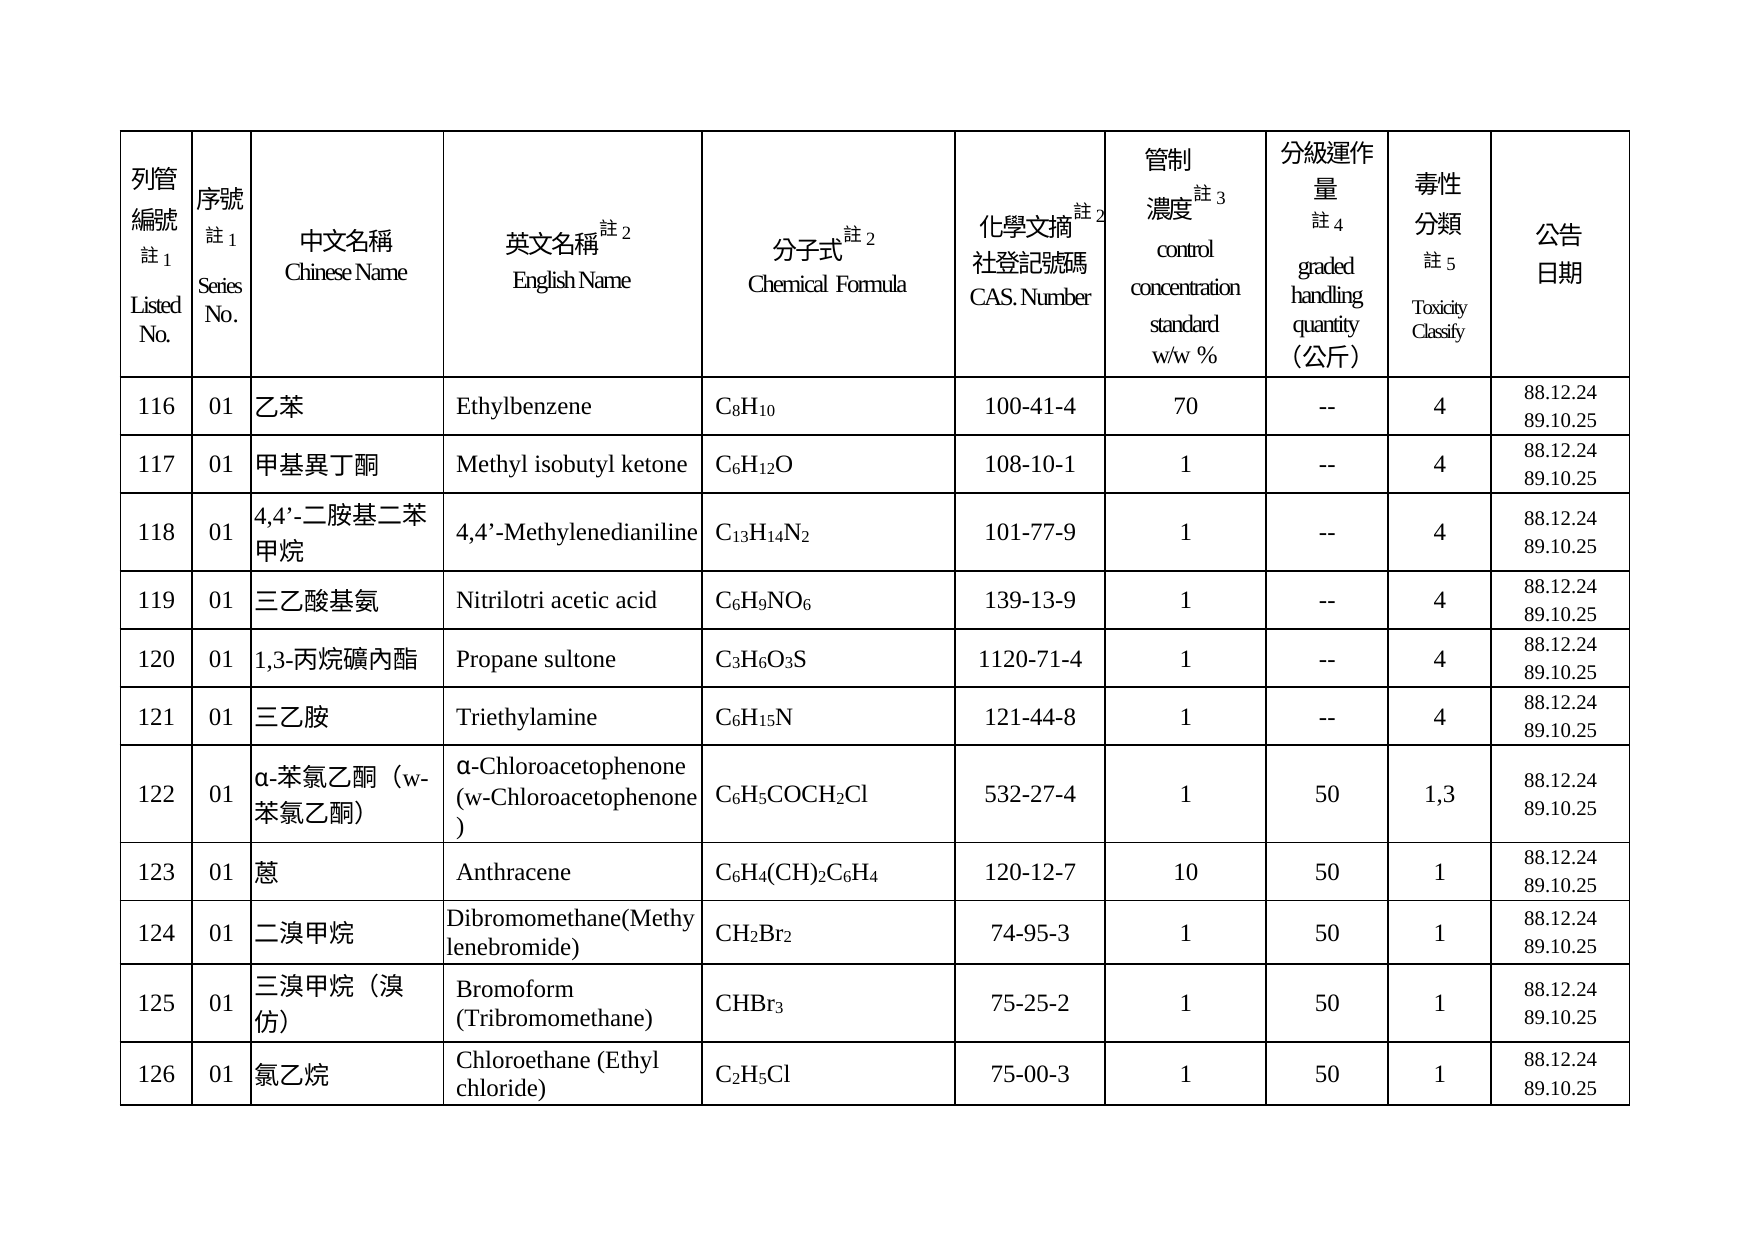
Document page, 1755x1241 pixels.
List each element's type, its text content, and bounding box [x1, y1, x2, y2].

table_cell 4 [1389, 436, 1490, 492]
table_cell 1 [1106, 630, 1265, 686]
table_cell Triethylamine [444, 688, 701, 744]
table_cell 4 [1389, 378, 1490, 434]
table_cell 01 [193, 843, 250, 899]
table_cell 50 [1267, 965, 1387, 1041]
table_cell 01 [193, 965, 250, 1041]
table_cell 1120-71-4 [956, 630, 1104, 686]
table_cell 乙苯 [252, 378, 443, 434]
table_header 毒性 分類 註5 Toxicity Classify [1389, 132, 1490, 376]
table_cell 121 [121, 688, 191, 744]
table_cell 88.12.24 89.10.25 [1492, 688, 1629, 744]
table_cell 01 [193, 746, 250, 842]
table_header 英文名稱註2 English Name [444, 132, 701, 376]
table_cell 1 [1106, 746, 1265, 842]
table_cell C6H4(CH)2C6H4 [703, 843, 954, 899]
table_cell 70 [1106, 378, 1265, 434]
table_header 分子式註2 Chemical Formula [703, 132, 954, 376]
table_header 分級運作量 註4 graded handling quantity （公斤） [1267, 132, 1387, 376]
table_cell Nitrilotri acetic acid [444, 572, 701, 628]
table_header 序號 註1 Series No. [193, 132, 250, 376]
table_cell 120-12-7 [956, 843, 1104, 899]
table_cell CH2Br2 [703, 901, 954, 963]
table_cell 4,4’-二胺基二苯甲烷 [252, 494, 443, 570]
table_header 管制 濃度註3 control concentration standard w/w % [1106, 132, 1265, 376]
table_cell 124 [121, 901, 191, 963]
table_header 公告 日期 [1492, 132, 1629, 376]
table_cell 1 [1106, 572, 1265, 628]
table_cell 74-95-3 [956, 901, 1104, 963]
table_cell 01 [193, 378, 250, 434]
table_cell 88.12.24 89.10.25 [1492, 494, 1629, 570]
table_cell 01 [193, 572, 250, 628]
table_cell C13H14N2 [703, 494, 954, 570]
table_cell 4 [1389, 494, 1490, 570]
table_cell 116 [121, 378, 191, 434]
table_cell 50 [1267, 746, 1387, 842]
table_cell 01 [193, 630, 250, 686]
table_cell 4 [1389, 688, 1490, 744]
table_cell 1,3-丙烷礦內酯 [252, 630, 443, 686]
table_cell 75-00-3 [956, 1043, 1104, 1104]
table_cell 1 [1106, 901, 1265, 963]
table_cell 氯乙烷 [252, 1043, 443, 1104]
table_cell 122 [121, 746, 191, 842]
table_cell Bromoform (Tribromomethane) [444, 965, 701, 1041]
table_cell 甲基異丁酮 [252, 436, 443, 492]
table_cell 117 [121, 436, 191, 492]
table_cell 1 [1106, 1043, 1265, 1104]
table_cell 119 [121, 572, 191, 628]
table_cell -- [1267, 630, 1387, 686]
table_cell 88.12.24 89.10.25 [1492, 1043, 1629, 1104]
table_cell Dibromomethane(Methylenebromide) [444, 901, 701, 963]
table_cell 101-77-9 [956, 494, 1104, 570]
table_cell 三乙酸基氨 [252, 572, 443, 628]
table_cell C2H5Cl [703, 1043, 954, 1104]
table_cell -- [1267, 494, 1387, 570]
table_cell α-Chloroacetophenone (w-Chloroacetophenone ) [444, 746, 701, 842]
table_cell 01 [193, 901, 250, 963]
table_cell 1 [1389, 901, 1490, 963]
table_cell 75-25-2 [956, 965, 1104, 1041]
table_cell C3H6O3S [703, 630, 954, 686]
table_cell -- [1267, 688, 1387, 744]
table_cell Propane sultone [444, 630, 701, 686]
table_cell 4 [1389, 630, 1490, 686]
table_cell Methyl isobutyl ketone [444, 436, 701, 492]
table_cell 1 [1106, 436, 1265, 492]
table_cell 1 [1106, 688, 1265, 744]
table_cell 01 [193, 436, 250, 492]
table_header 化學文摘註2 社登記號碼 CAS. Number [956, 132, 1104, 376]
table_cell Chloroethane (Ethyl chloride) [444, 1043, 701, 1104]
table_cell 1 [1106, 494, 1265, 570]
table_cell 88.12.24 89.10.25 [1492, 843, 1629, 899]
table_cell 139-13-9 [956, 572, 1104, 628]
table_cell 125 [121, 965, 191, 1041]
table_cell 100-41-4 [956, 378, 1104, 434]
table_cell CHBr3 [703, 965, 954, 1041]
table_cell 1,3 [1389, 746, 1490, 842]
table_cell 108-10-1 [956, 436, 1104, 492]
table_cell -- [1267, 378, 1387, 434]
table_cell 1 [1389, 965, 1490, 1041]
table_cell 10 [1106, 843, 1265, 899]
table_cell Anthracene [444, 843, 701, 899]
table_cell C6H12O [703, 436, 954, 492]
table_cell 三乙胺 [252, 688, 443, 744]
table_cell 88.12.24 89.10.25 [1492, 746, 1629, 842]
table_cell 121-44-8 [956, 688, 1104, 744]
table_cell 50 [1267, 843, 1387, 899]
table_cell 88.12.24 89.10.25 [1492, 378, 1629, 434]
table_cell C6H15N [703, 688, 954, 744]
table_cell 88.12.24 89.10.25 [1492, 572, 1629, 628]
table_cell -- [1267, 572, 1387, 628]
table_cell 三溴甲烷（溴仿） [252, 965, 443, 1041]
table_cell 二溴甲烷 [252, 901, 443, 963]
table_cell 118 [121, 494, 191, 570]
table_cell 1 [1106, 965, 1265, 1041]
table_cell C6H5COCH2Cl [703, 746, 954, 842]
table_cell 01 [193, 494, 250, 570]
table_cell 126 [121, 1043, 191, 1104]
table_header 中文名稱 Chinese Name [252, 132, 443, 376]
table_cell 88.12.24 89.10.25 [1492, 630, 1629, 686]
table_cell 50 [1267, 901, 1387, 963]
table_cell 01 [193, 1043, 250, 1104]
table_cell 50 [1267, 1043, 1387, 1104]
table_header 列管 編號 註1 Listed No. [121, 132, 191, 376]
table_cell 123 [121, 843, 191, 899]
table_cell 1 [1389, 843, 1490, 899]
table_cell 120 [121, 630, 191, 686]
table_cell 88.12.24 89.10.25 [1492, 436, 1629, 492]
table_cell C8H10 [703, 378, 954, 434]
table_cell 1 [1389, 1043, 1490, 1104]
table_cell 蒽 [252, 843, 443, 899]
table_cell C6H9NO6 [703, 572, 954, 628]
table_cell 4 [1389, 572, 1490, 628]
table_cell 4,4’-Methylenedianiline [444, 494, 701, 570]
table_cell 532-27-4 [956, 746, 1104, 842]
table_cell 88.12.24 89.10.25 [1492, 901, 1629, 963]
table_cell -- [1267, 436, 1387, 492]
table_cell Ethylbenzene [444, 378, 701, 434]
table_cell α-苯氯乙酮（w-苯氯乙酮） [252, 746, 443, 842]
table_cell 88.12.24 89.10.25 [1492, 965, 1629, 1041]
table_cell 01 [193, 688, 250, 744]
